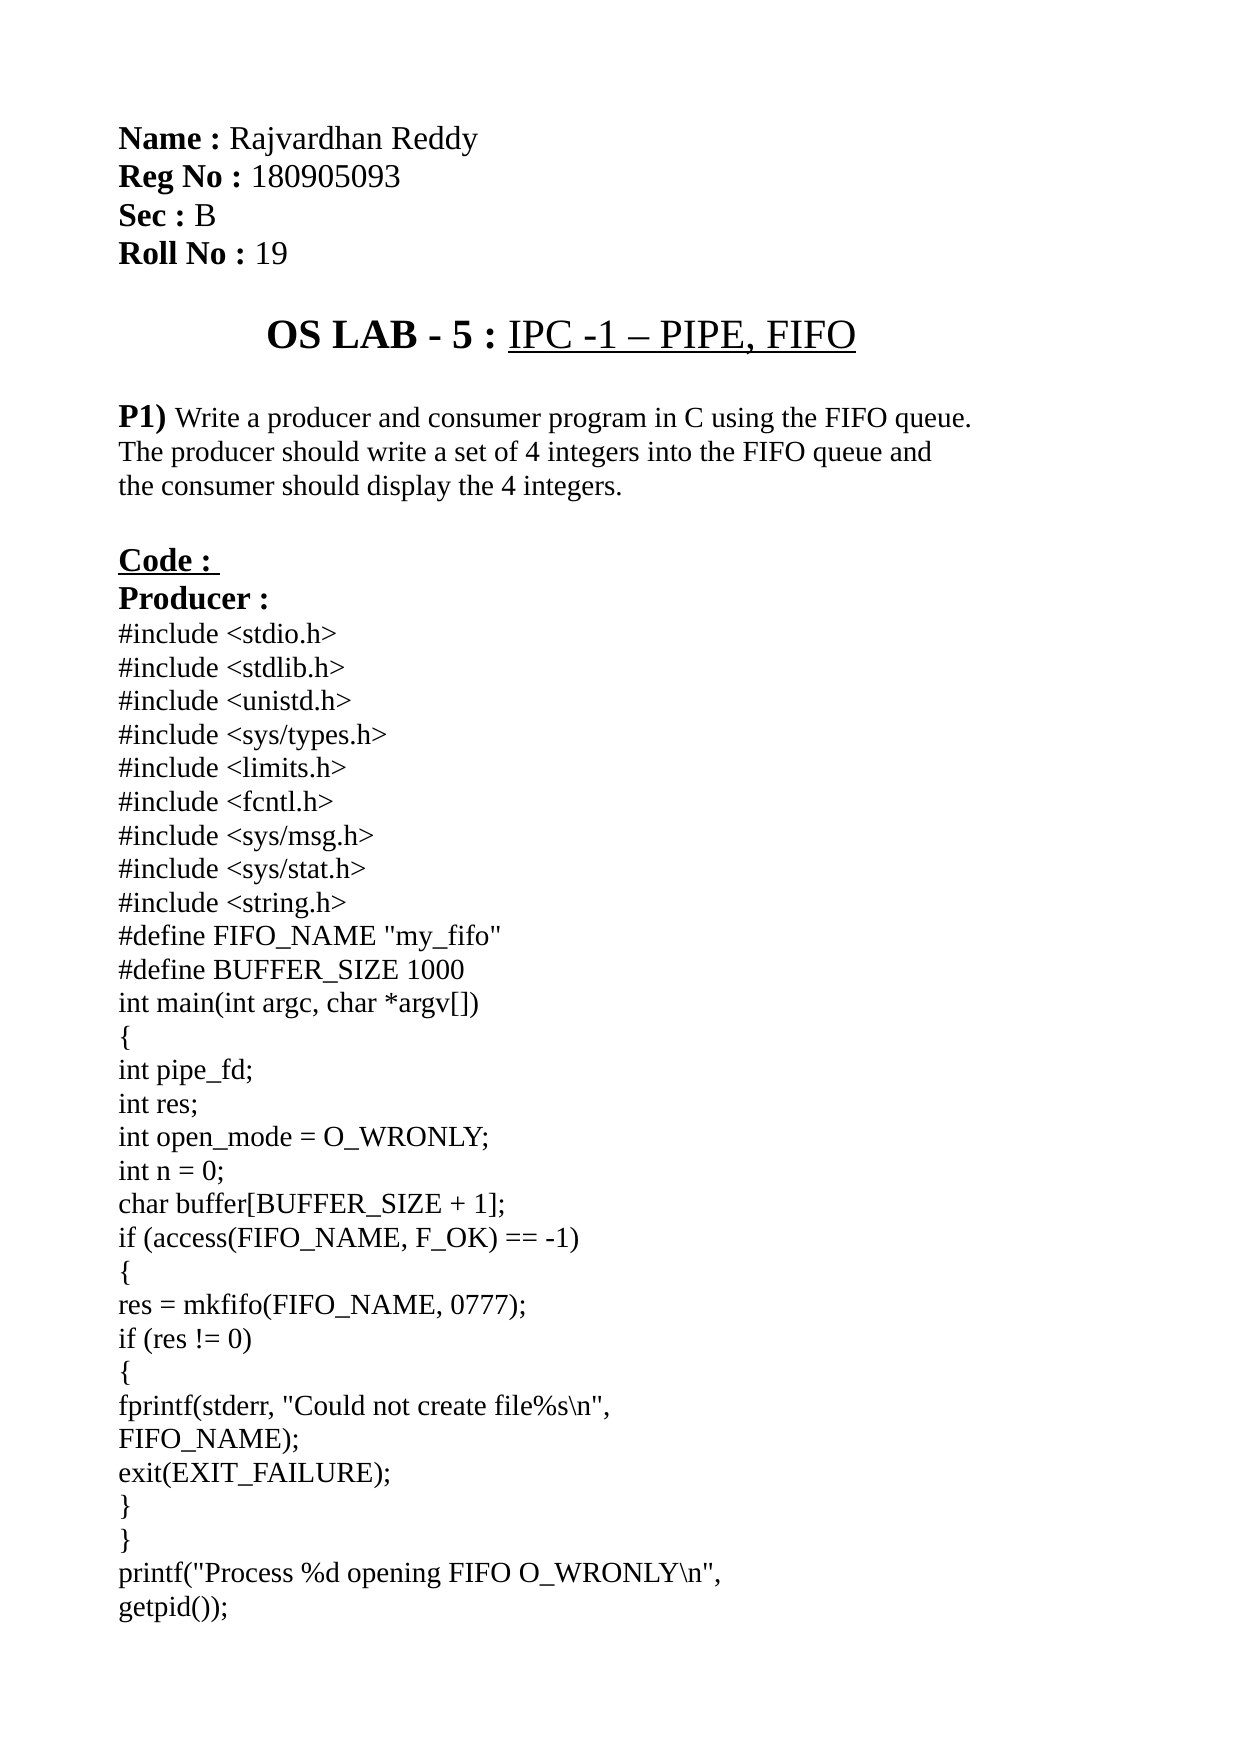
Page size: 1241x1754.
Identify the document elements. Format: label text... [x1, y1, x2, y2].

text the consumer should display the 4 integers. [118, 468, 1122, 501]
text #include <sys/types.h> [118, 717, 1122, 751]
text Producer : [118, 578, 1122, 616]
text #include <unistd.h> [118, 683, 1122, 717]
text { [118, 1019, 1122, 1052]
text getpid()); [118, 1589, 1122, 1623]
text FIFO_NAME); [118, 1421, 1122, 1455]
text #define FIFO_NAME "my_fifo" [118, 918, 1122, 952]
text The producer should write a set of 4 integers into the FIFO queue and [118, 434, 1122, 468]
text #include <sys/msg.h> [118, 818, 1122, 851]
text printf("Process %d opening FIFO O_WRONLY\n", [118, 1556, 1122, 1589]
text if (access(FIFO_NAME, F_OK) == -1) [118, 1220, 1122, 1254]
text } [118, 1488, 1122, 1522]
text #include <stdio.h> [118, 616, 1122, 650]
text int open_mode = O_WRONLY; [118, 1119, 1122, 1153]
text { [118, 1354, 1122, 1388]
text Name : Rajvardhan Reddy [118, 118, 1122, 156]
text Code : [118, 540, 1122, 578]
text Roll No : 19 [118, 233, 1122, 271]
text #define BUFFER_SIZE 1000 [118, 952, 1122, 985]
text res = mkfifo(FIFO_NAME, 0777); [118, 1287, 1122, 1321]
text exit(EXIT_FAILURE); [118, 1455, 1122, 1488]
text { [118, 1254, 1122, 1287]
text } [118, 1522, 1122, 1556]
text #include <sys/stat.h> [118, 851, 1122, 885]
text Reg No : 180905093 [118, 156, 1122, 195]
text #include <limits.h> [118, 751, 1122, 784]
text OS LAB - 5 : IPC -1 – PIPE, FIFO [118, 310, 1122, 358]
text Sec : B [118, 195, 1122, 233]
text int n = 0; [118, 1153, 1122, 1187]
text #include <string.h> [118, 885, 1122, 918]
text P1) Write a producer and consumer program in C using the FIFO queue. [118, 396, 1122, 434]
text if (res != 0) [118, 1321, 1122, 1354]
text int res; [118, 1086, 1122, 1119]
text #include <fcntl.h> [118, 784, 1122, 818]
text fprintf(stderr, "Could not create file%s\n", [118, 1388, 1122, 1421]
text int main(int argc, char *argv[]) [118, 985, 1122, 1019]
text #include <stdlib.h> [118, 650, 1122, 683]
text int pipe_fd; [118, 1052, 1122, 1086]
text char buffer[BUFFER_SIZE + 1]; [118, 1187, 1122, 1220]
